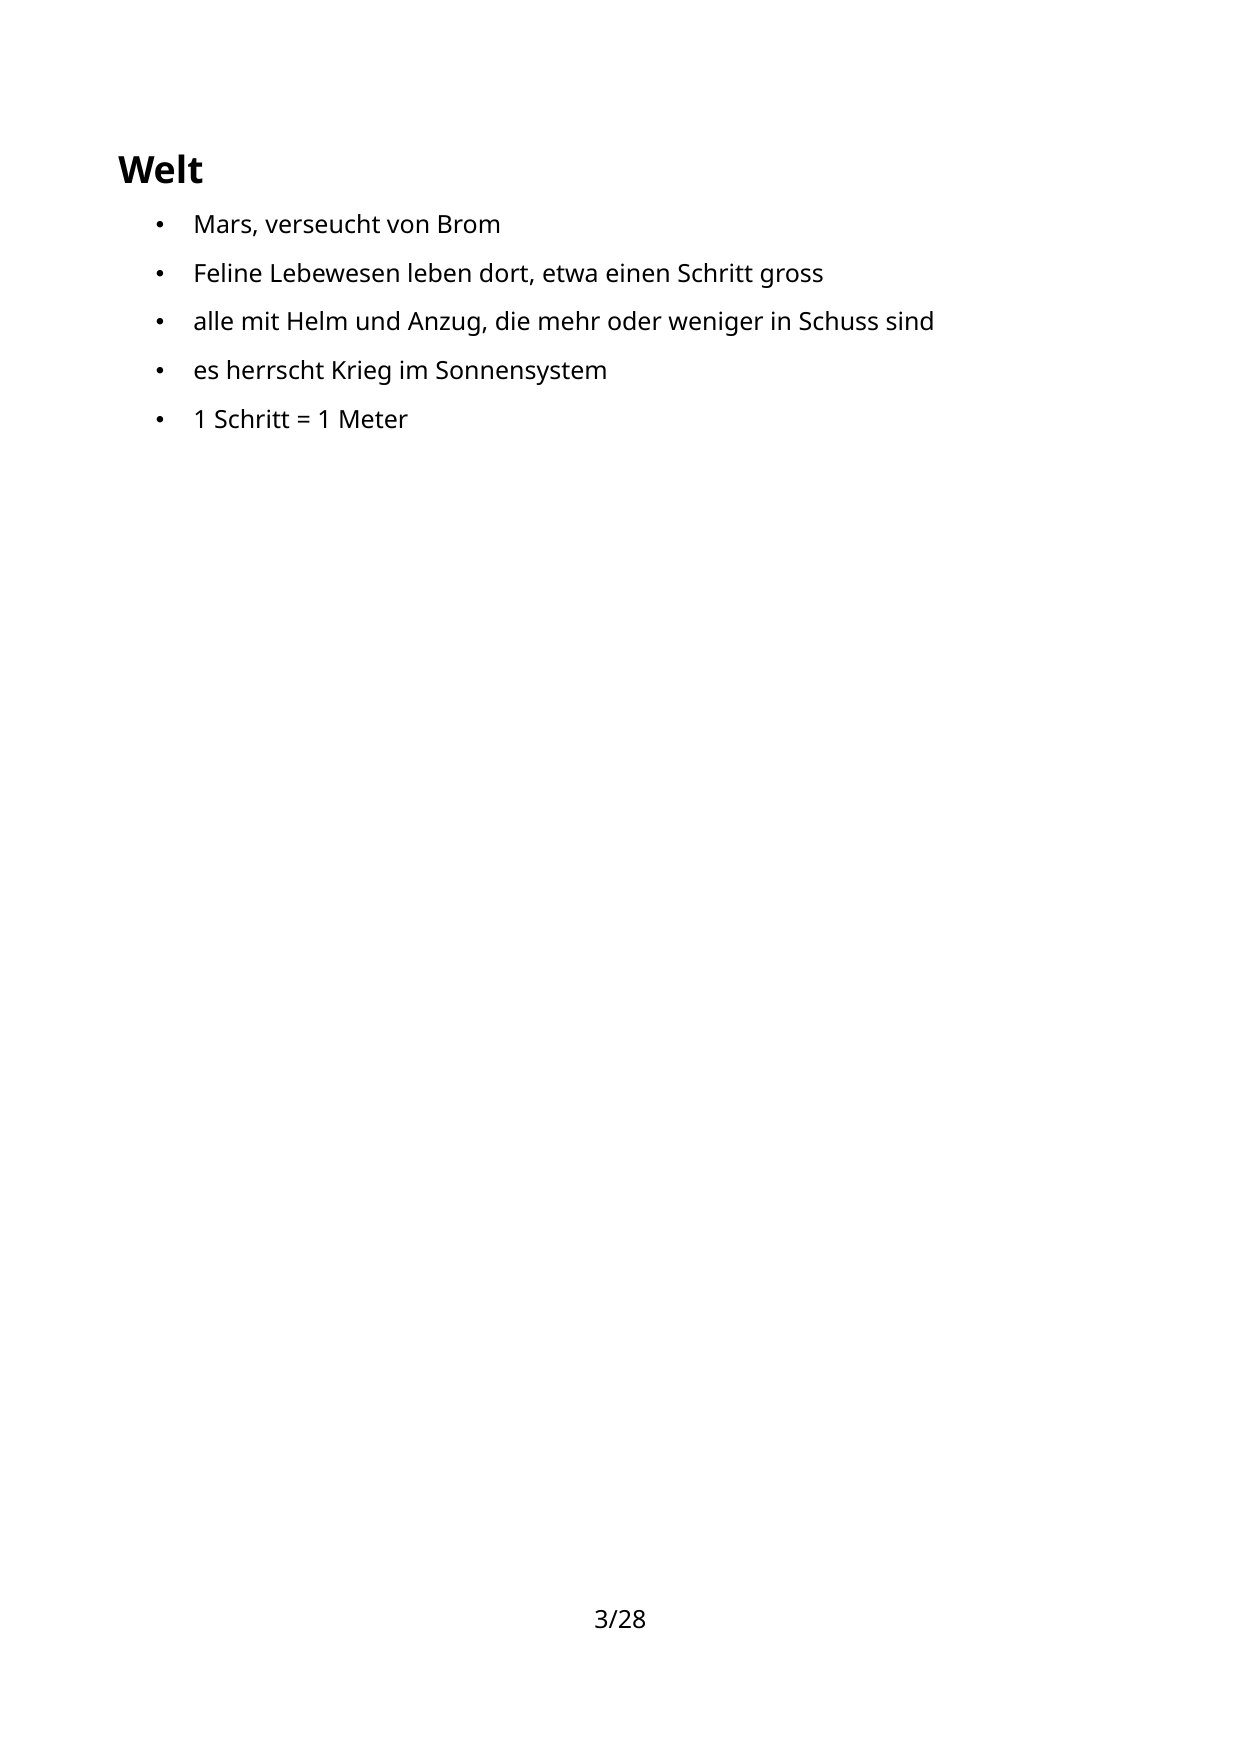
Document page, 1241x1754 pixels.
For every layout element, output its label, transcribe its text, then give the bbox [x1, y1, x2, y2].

subtitle Welt [118, 143, 1122, 194]
list Mars, verseucht von Brom [156, 207, 1122, 241]
list alle mit Helm und Anzug, die mehr oder weniger in Schuss sind [156, 304, 1122, 338]
list 1 Schritt = 1 Meter [156, 401, 1122, 435]
list es herrscht Krieg im Sonnensystem [156, 353, 1122, 387]
list Feline Lebewesen leben dort, etwa einen Schritt gross [156, 255, 1122, 289]
